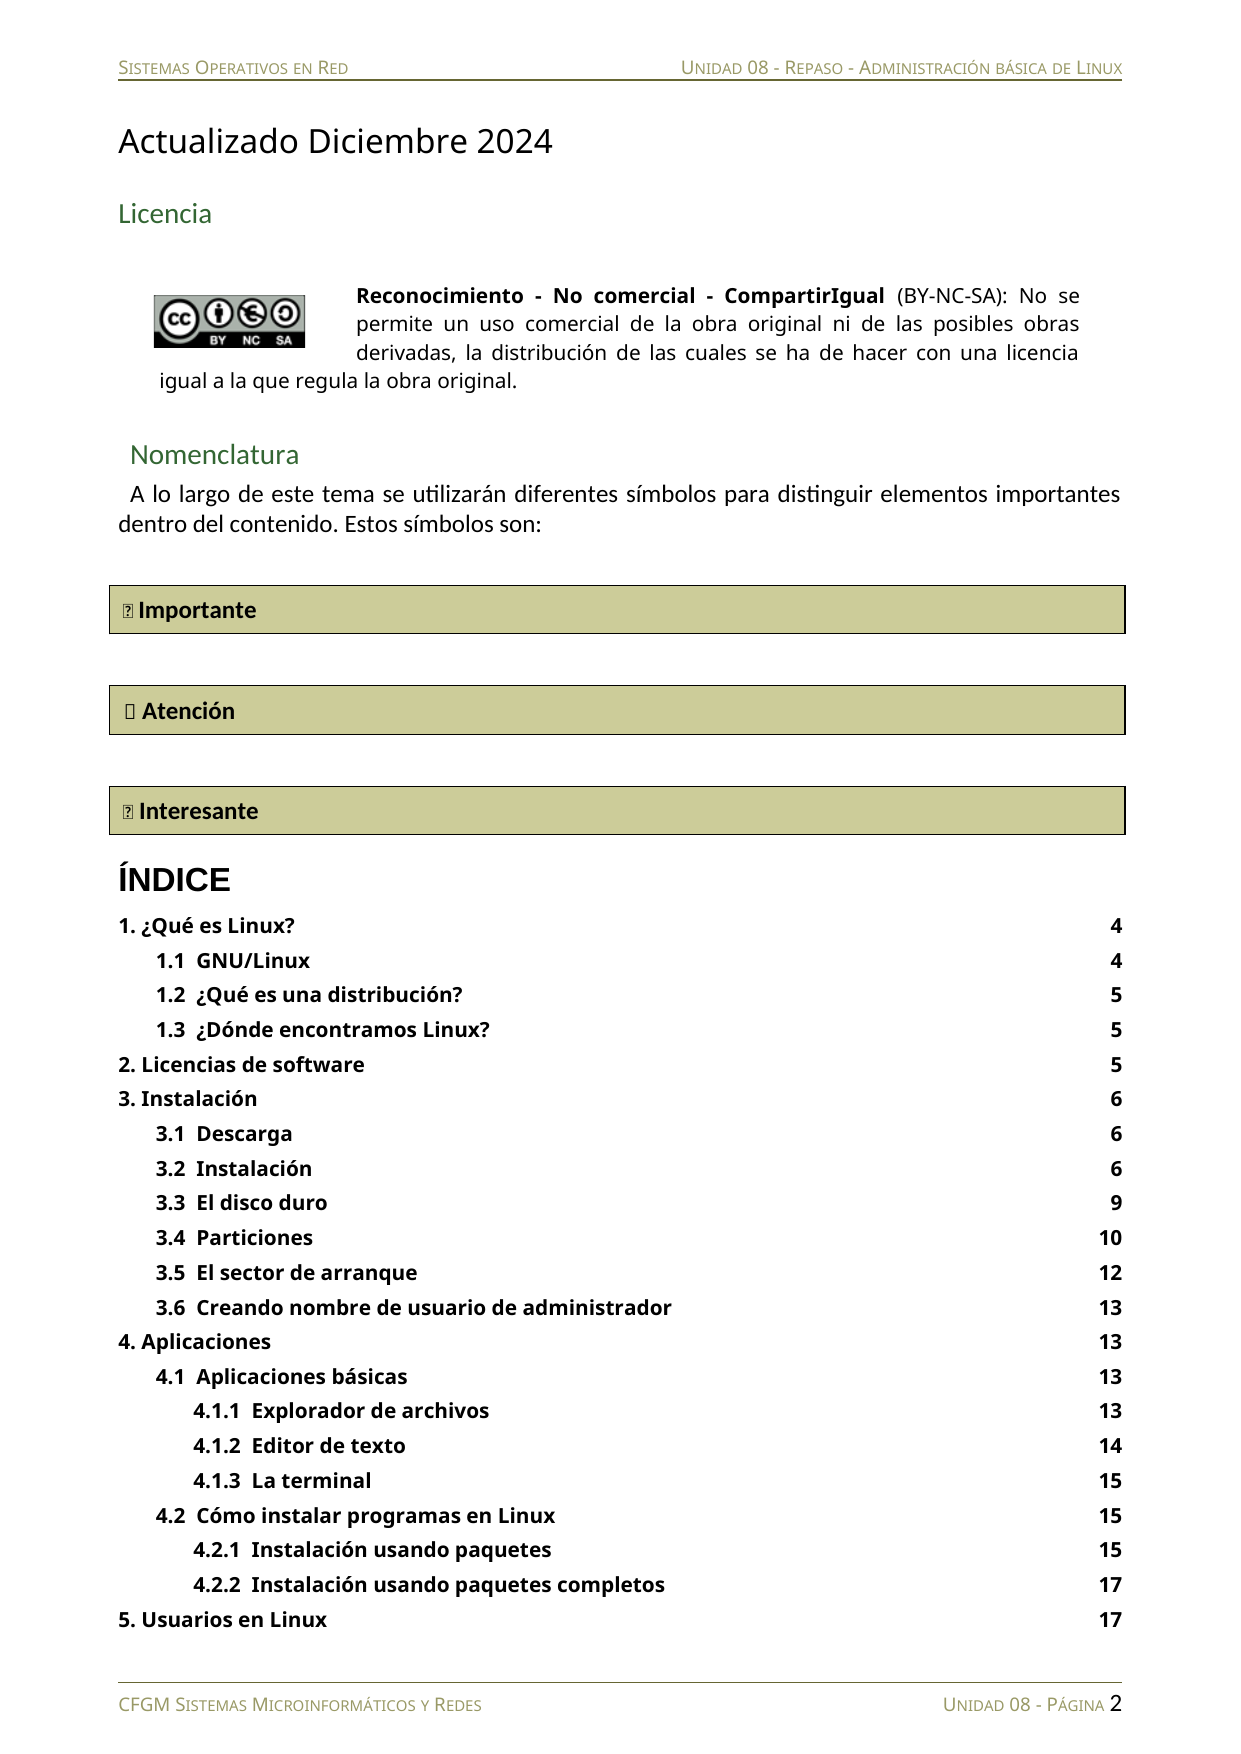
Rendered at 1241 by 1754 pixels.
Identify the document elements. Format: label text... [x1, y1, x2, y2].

text 3.3 El disco duro 9 [156, 1188, 1122, 1217]
text 3.4 Particiones 10 [156, 1223, 1122, 1252]
text 3.2 Instalación 6 [156, 1154, 1122, 1182]
text Nomenclatura [118, 436, 1122, 472]
text 4.2.1 Instalación usando paquetes 15 [193, 1535, 1122, 1564]
text 4.2 Cómo instalar programas en Linux 15 [156, 1501, 1122, 1529]
text 4.1.3 La terminal 15 [193, 1466, 1122, 1494]
text 1.3 ¿Dónde encontramos Linux? 5 [156, 1015, 1122, 1043]
text ❕ Atención [110, 686, 1124, 734]
text 2. Licencias de software 5 [118, 1050, 1122, 1078]
text Reconocimiento - No comercial - CompartirIgual (BY-NC-SA): No se permite un uso comercial de la obra original ni de las posibles obras derivadas, la distribución de las cuales se ha de hacer con una licencia igual a la que regula la obra original. [159, 281, 1080, 395]
text Actualizado Diciembre 2024 [118, 118, 1122, 163]
text 4.2.2 Instalación usando paquetes completos 17 [193, 1570, 1122, 1598]
text A lo largo de este tema se utilizarán diferentes símbolos para distinguir elementos importantes dentro del contenido. Estos símbolos son: [118, 478, 1122, 539]
text 1.2 ¿Qué es una distribución? 5 [156, 980, 1122, 1009]
text 3.6 Creando nombre de usuario de administrador 13 [156, 1293, 1122, 1321]
text ÍNDICE [118, 860, 1122, 898]
text 4. Aplicaciones 13 [118, 1327, 1122, 1356]
text 4.1.2 Editor de texto 14 [193, 1431, 1122, 1460]
text 4.1.1 Explorador de archivos 13 [193, 1397, 1122, 1425]
text 5. Usuarios en Linux 17 [118, 1605, 1122, 1633]
text 1. ¿Qué es Linux? 4 [118, 911, 1122, 939]
text Licencia [118, 196, 1122, 231]
text 4.1 Aplicaciones básicas 13 [156, 1362, 1122, 1390]
text 📖 Importante [110, 586, 1124, 633]
text 3.5 El sector de arranque 12 [156, 1258, 1122, 1286]
text 3. Instalación 6 [118, 1084, 1122, 1113]
text 1.1 GNU/Linux 4 [156, 946, 1122, 974]
text 3.1 Descarga 6 [156, 1119, 1122, 1148]
picture [153, 295, 306, 348]
text 💬 Interesante [110, 787, 1124, 834]
